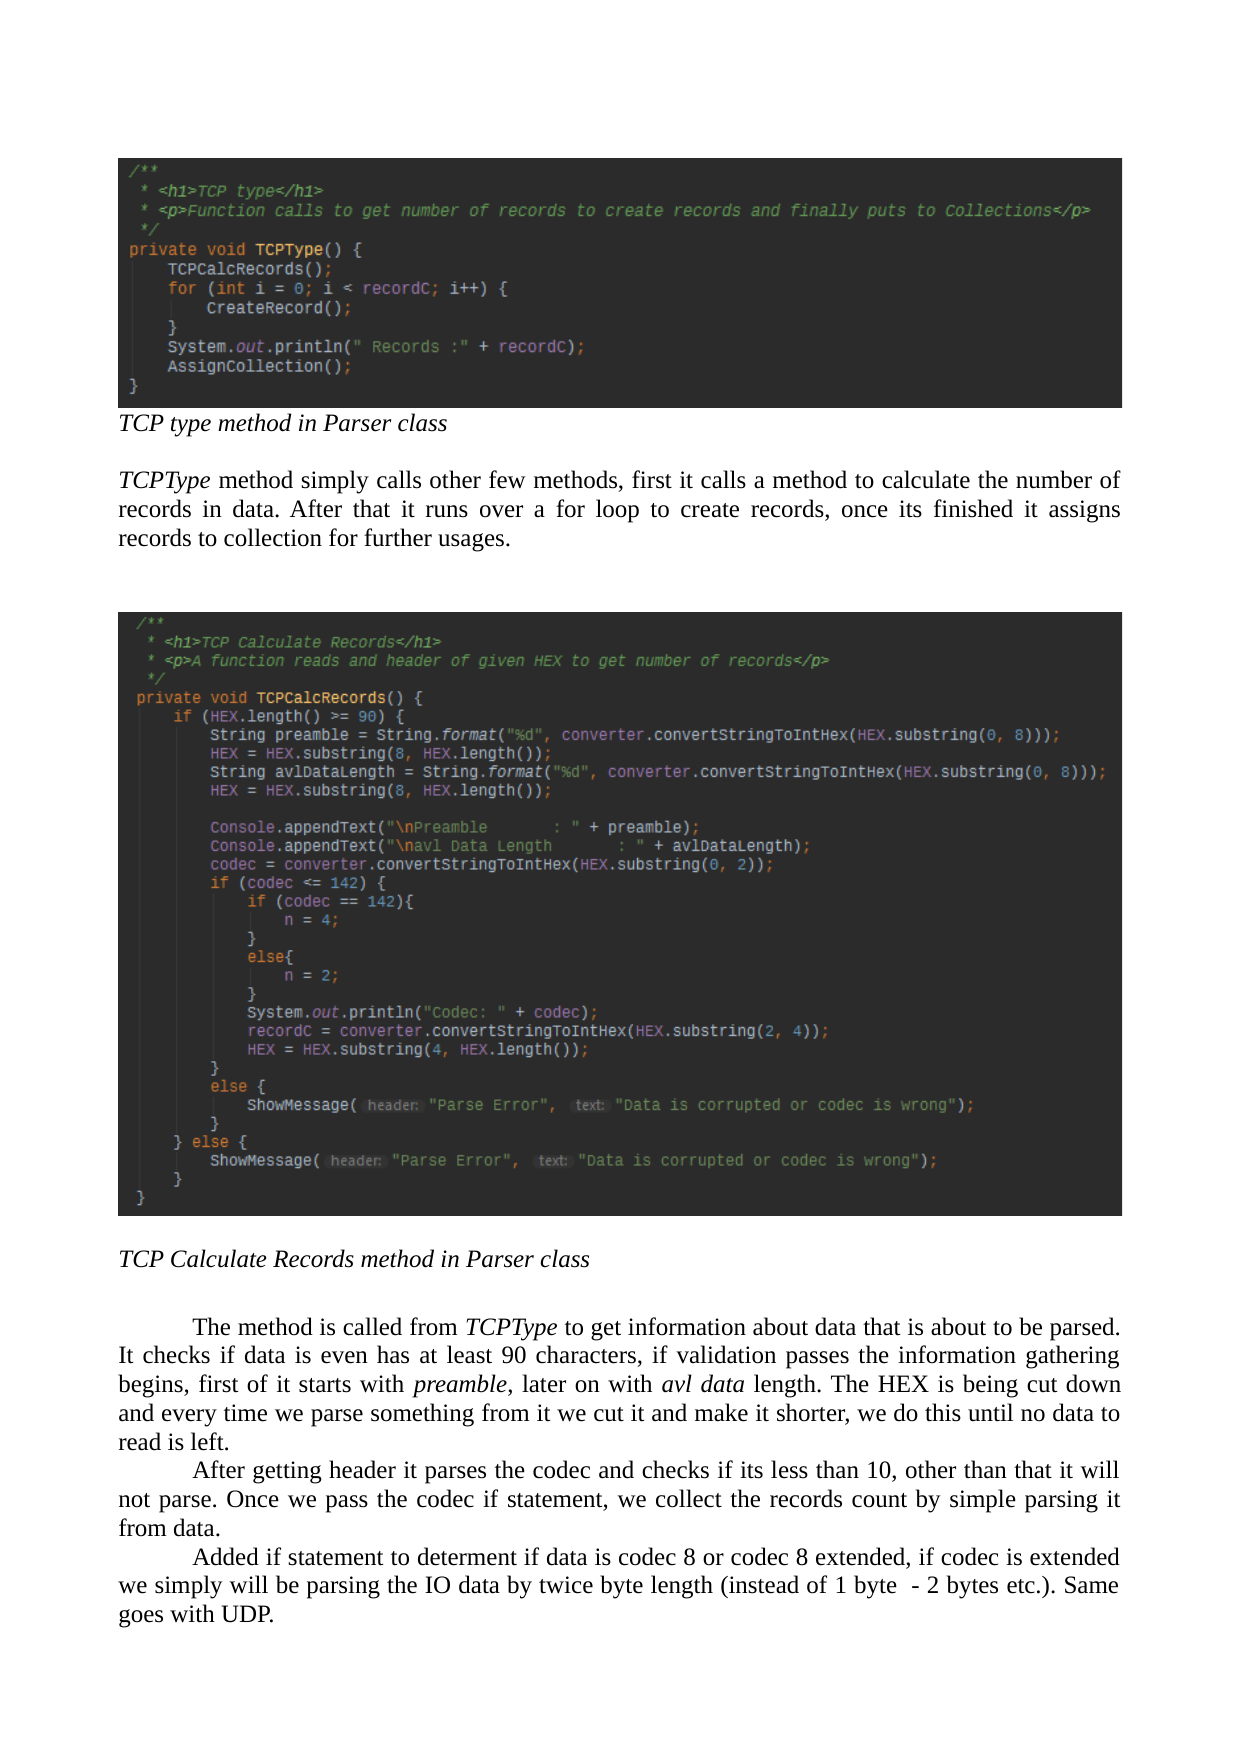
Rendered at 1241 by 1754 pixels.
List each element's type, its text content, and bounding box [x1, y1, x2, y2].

text TCP Calculate Records method in Parser class [118, 1216, 1122, 1273]
picture [118, 158, 1123, 408]
text Added if statement to determent if data is codec 8 or codec 8 extended, if codec is extended we simply will be parsing the IO data by twice byte length (instead of 1 byte - 2 bytes etc.). Same goes with UDP. [118, 1542, 1122, 1628]
text The method is called from TCPType to get information about data that is about to be parsed. It checks if data is even has at least 90 characters, if validation passes the information gathering begins, first of it starts with preamble, later on with avl data length. The HEX is being cut down and every time we parse something from it we cut it and make it shorter, we do this until no data to read is left. [118, 1312, 1122, 1455]
text TCPType method simply calls other few methods, first it calls a method to calculate the number of records in data. After that it runs over a for loop to create records, once its finished it assigns records to collection for further usages. [118, 465, 1122, 552]
text TCP type method in Parser class [118, 408, 1122, 437]
picture [118, 612, 1123, 1216]
text After getting header it parses the codec and checks if its less than 10, other than that it will not parse. Once we pass the codec if statement, we collect the records count by simple parsing it from data. [118, 1455, 1122, 1542]
